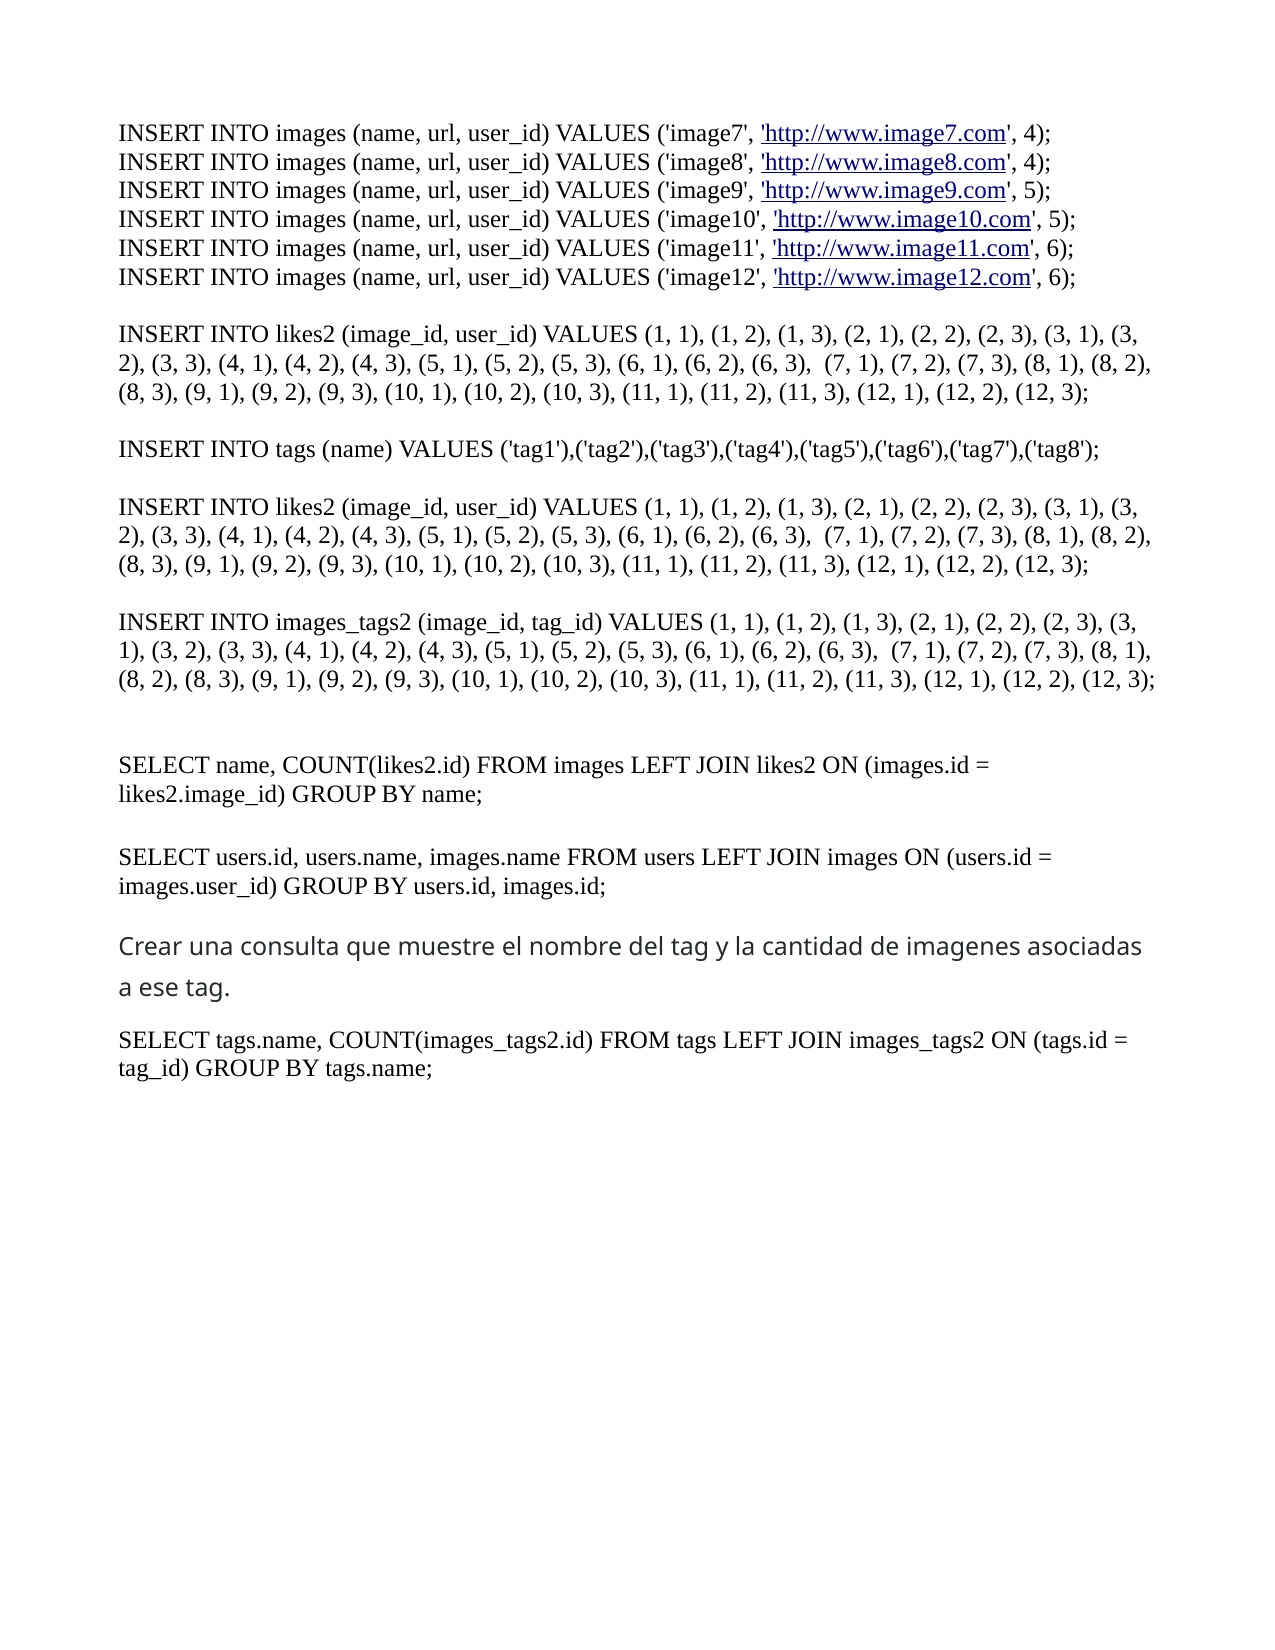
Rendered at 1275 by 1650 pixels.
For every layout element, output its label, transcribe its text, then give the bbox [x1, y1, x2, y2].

text INSERT INTO images (name, url, user_id) VALUES ('image9', 'http://www.image9.com', 5); [118, 176, 1157, 204]
text INSERT INTO likes2 (image_id, user_id) VALUES (1, 1), (1, 2), (1, 3), (2, 1), (2, 2), (2, 3), (3, 1), (3, 2), (3, 3), (4, 1), (4, 2), (4, 3), (5, 1), (5, 2), (5, 3), (6, 1), (6, 2), (6, 3), (7, 1), (7, 2), (7, 3), (8, 1), (8, 2), (8, 3), (9, 1), (9, 2), (9, 3), (10, 1), (10, 2), (10, 3), (11, 1), (11, 2), (11, 3), (12, 1), (12, 2), (12, 3); [118, 319, 1157, 406]
text Crear una consulta que muestre el nombre del tag y la cantidad de imagenes asociadas a ese tag. [118, 928, 1157, 1003]
text INSERT INTO images (name, url, user_id) VALUES ('image8', 'http://www.image8.com', 4); [118, 147, 1157, 176]
text INSERT INTO likes2 (image_id, user_id) VALUES (1, 1), (1, 2), (1, 3), (2, 1), (2, 2), (2, 3), (3, 1), (3, 2), (3, 3), (4, 1), (4, 2), (4, 3), (5, 1), (5, 2), (5, 3), (6, 1), (6, 2), (6, 3), (7, 1), (7, 2), (7, 3), (8, 1), (8, 2), (8, 3), (9, 1), (9, 2), (9, 3), (10, 1), (10, 2), (10, 3), (11, 1), (11, 2), (11, 3), (12, 1), (12, 2), (12, 3); [118, 492, 1157, 578]
text INSERT INTO images (name, url, user_id) VALUES ('image11', 'http://www.image11.com', 6); [118, 233, 1157, 262]
text INSERT INTO tags (name) VALUES ('tag1'),('tag2'),('tag3'),('tag4'),('tag5'),('tag6'),('tag7'),('tag8'); [118, 434, 1157, 463]
text INSERT INTO images (name, url, user_id) VALUES ('image10', 'http://www.image10.com', 5); [118, 204, 1157, 233]
text INSERT INTO images (name, url, user_id) VALUES ('image12', 'http://www.image12.com', 6); [118, 262, 1157, 291]
text SELECT name, COUNT(likes2.id) FROM images LEFT JOIN likes2 ON (images.id = likes2.image_id) GROUP BY name; [118, 751, 1157, 808]
text INSERT INTO images_tags2 (image_id, tag_id) VALUES (1, 1), (1, 2), (1, 3), (2, 1), (2, 2), (2, 3), (3, 1), (3, 2), (3, 3), (4, 1), (4, 2), (4, 3), (5, 1), (5, 2), (5, 3), (6, 1), (6, 2), (6, 3), (7, 1), (7, 2), (7, 3), (8, 1), (8, 2), (8, 3), (9, 1), (9, 2), (9, 3), (10, 1), (10, 2), (10, 3), (11, 1), (11, 2), (11, 3), (12, 1), (12, 2), (12, 3); [118, 607, 1157, 693]
text INSERT INTO images (name, url, user_id) VALUES ('image7', 'http://www.image7.com', 4); [118, 118, 1157, 147]
text SELECT users.id, users.name, images.name FROM users LEFT JOIN images ON (users.id = images.user_id) GROUP BY users.id, images.id; [118, 842, 1157, 900]
text SELECT tags.name, COUNT(images_tags2.id) FROM tags LEFT JOIN images_tags2 ON (tags.id = tag_id) GROUP BY tags.name; [118, 1025, 1157, 1082]
